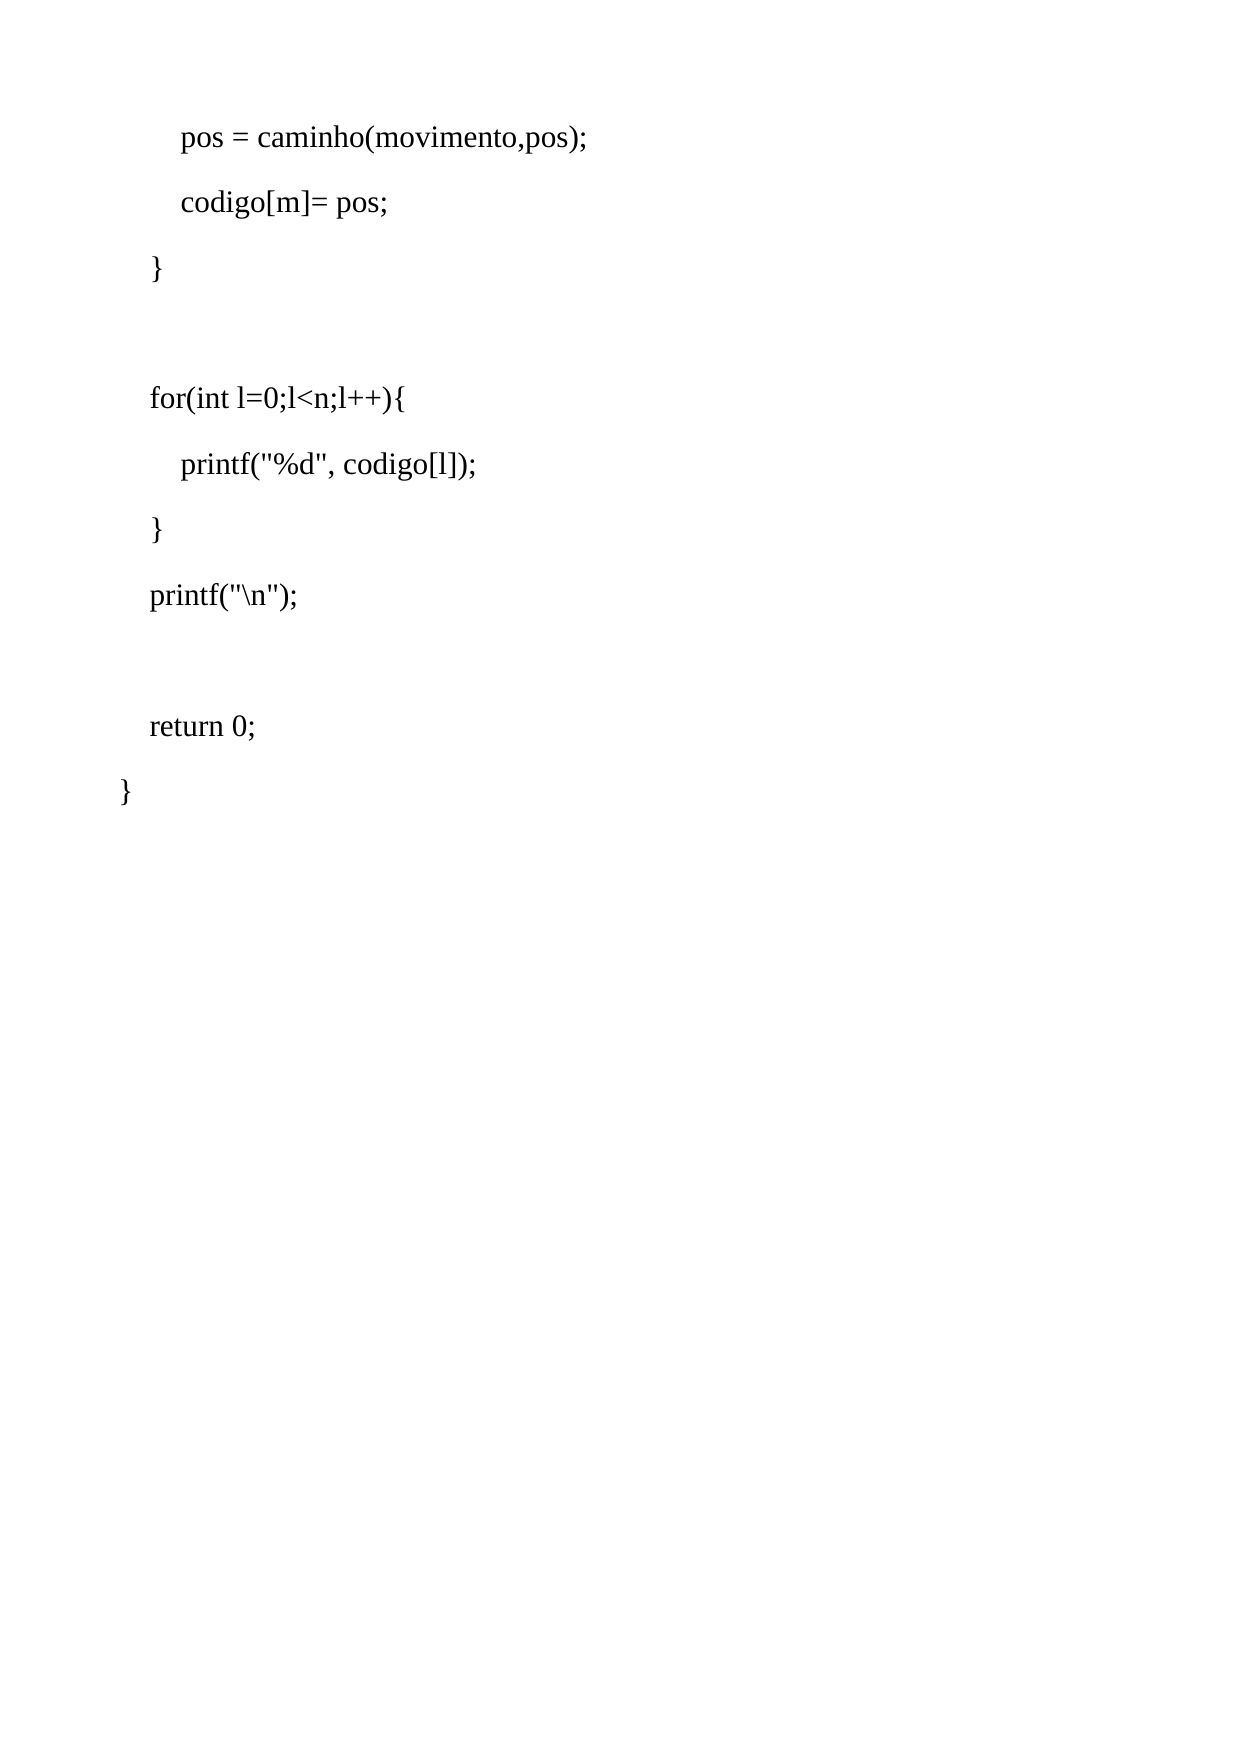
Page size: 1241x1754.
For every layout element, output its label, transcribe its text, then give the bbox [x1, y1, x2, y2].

text } [118, 249, 1122, 285]
text printf("%d", codigo[l]); [118, 445, 1122, 481]
text codigo[m]= pos; [118, 183, 1122, 219]
text for(int l=0;l<n;l++){ [118, 380, 1122, 416]
text } [118, 511, 1122, 547]
text } [118, 772, 1122, 808]
text printf("\n"); [118, 576, 1122, 612]
text return 0; [118, 707, 1122, 743]
text pos = caminho(movimento,pos); [118, 118, 1122, 154]
